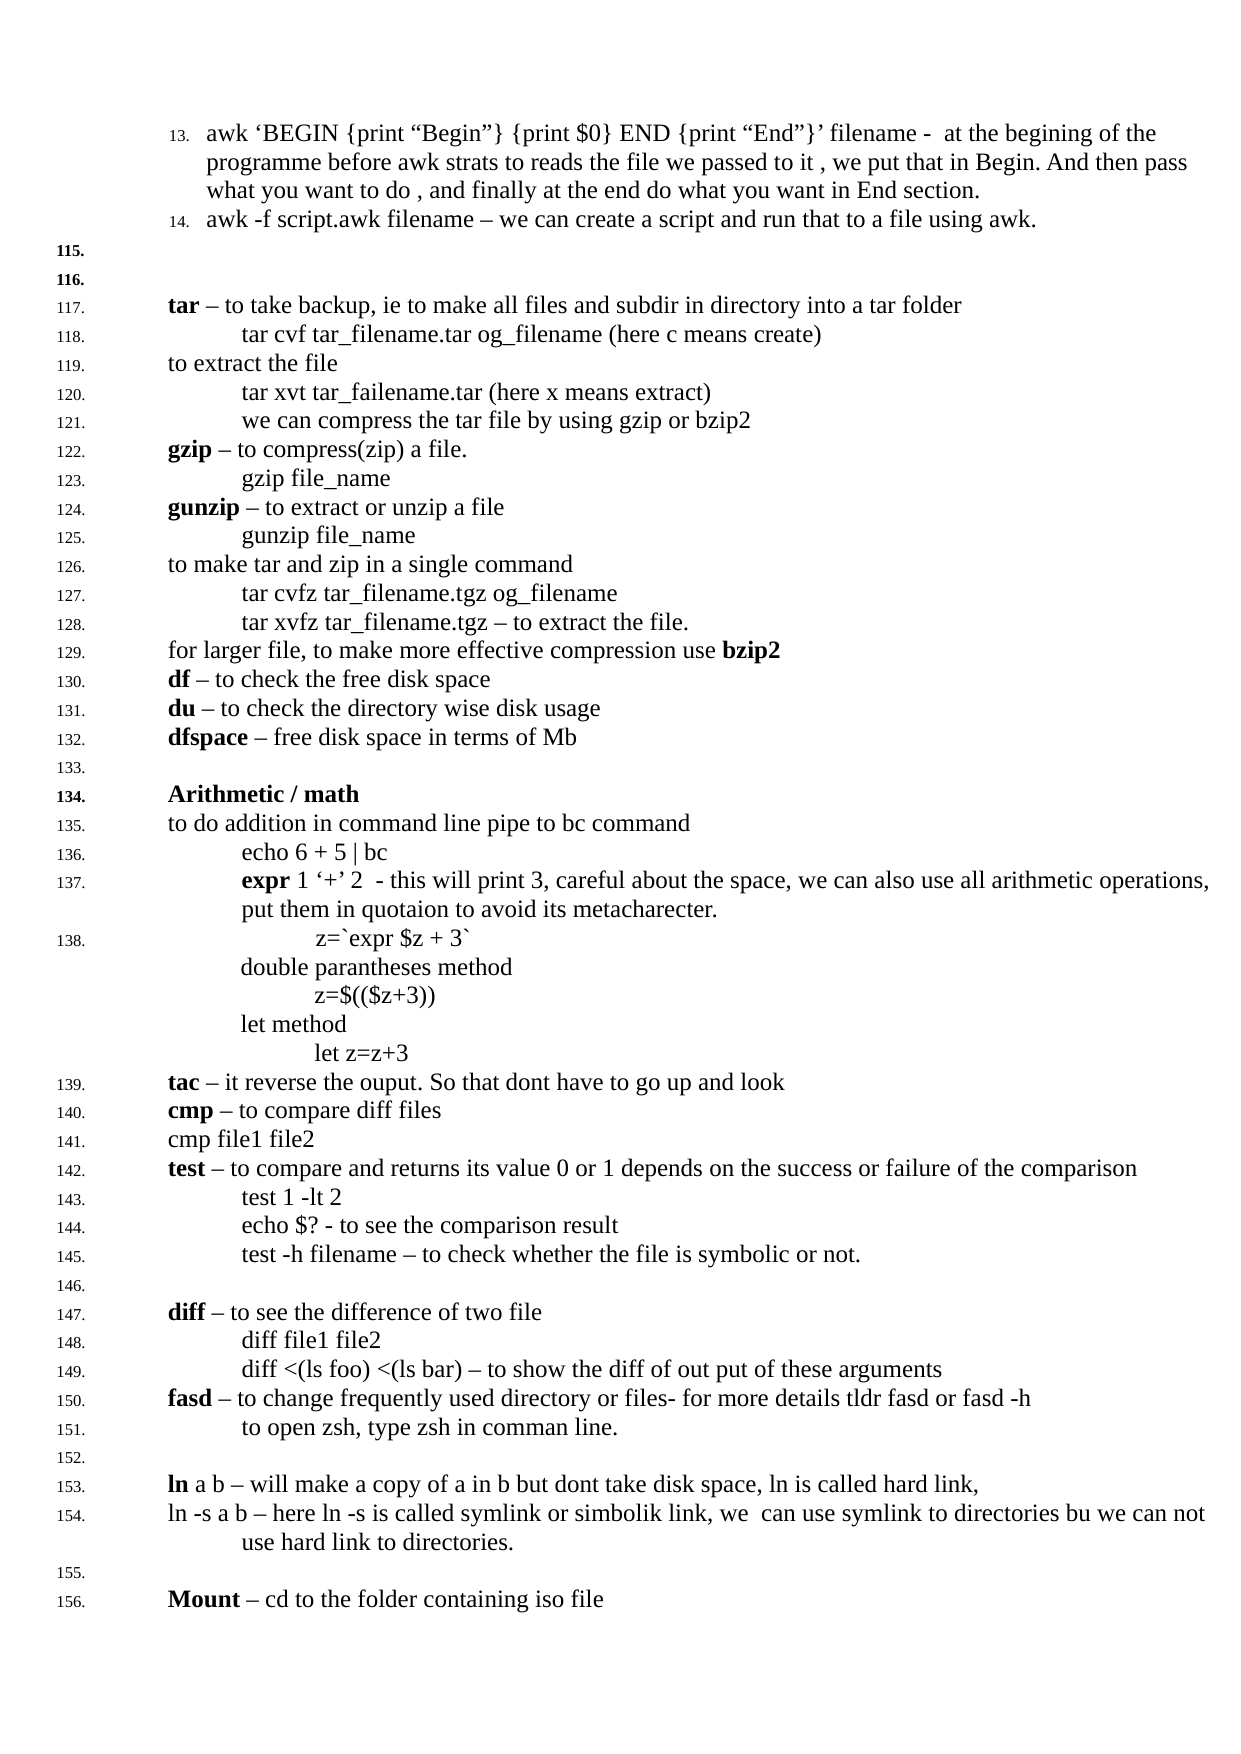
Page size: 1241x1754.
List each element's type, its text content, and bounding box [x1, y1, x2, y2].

list cmp file1 file2 [56, 1124, 1222, 1153]
list test – to compare and returns its value 0 or 1 depends on the success or failure of the comparison [56, 1153, 1222, 1182]
list test 1 -lt 2 [56, 1182, 1222, 1211]
list test -h filename – to check whether the file is symbolic or not. [56, 1239, 1222, 1268]
list z=`expr $z + 3` [56, 923, 1222, 952]
list for larger file, to make more effective compression use bzip2 [56, 636, 1222, 664]
list df – to check the free disk space [56, 664, 1222, 693]
list tar xvfz tar_filename.tgz – to extract the file. [56, 607, 1222, 636]
list ln -s a b – here ln -s is called symlink or simbolik link, we can use symlink to directories bu we can not use hard link to directories. [56, 1498, 1222, 1556]
list tac – it reverse the ouput. So that dont have to go up and look [56, 1067, 1222, 1096]
list fasd – to change frequently used directory or files- for more details tldr fasd or fasd -h [56, 1383, 1222, 1412]
list Arithmetic / math [56, 779, 1222, 808]
list tar – to take backup, ie to make all files and subdir in directory into a tar folder [56, 291, 1222, 319]
list gunzip – to extract or unzip a file [56, 492, 1222, 521]
text z=$(($z+3)) [19, 981, 1222, 1009]
list to extract the file [56, 348, 1222, 377]
list diff – to see the difference of two file [56, 1297, 1222, 1326]
list expr 1 ‘+’ 2 - this will print 3, careful about the space, we can also use all arithmetic operations, put them in quotaion to avoid its metacharecter. [56, 866, 1222, 923]
list awk -f script.awk filename – we can create a script and run that to a file using awk. [169, 204, 1222, 233]
list ln a b – will make a copy of a in b but dont take disk space, ln is called hard link, [56, 1469, 1222, 1498]
list to do addition in command line pipe to bc command [56, 808, 1222, 837]
list tar cvf tar_filename.tar og_filename (here c means create) [56, 319, 1222, 348]
list echo $? - to see the comparison result [56, 1211, 1222, 1239]
list to open zsh, type zsh in comman line. [56, 1412, 1222, 1441]
list gunzip file_name [56, 521, 1222, 549]
list gzip file_name [56, 463, 1222, 492]
list diff <(ls foo) <(ls bar) – to show the diff of out put of these arguments [56, 1354, 1222, 1383]
list tar xvt tar_failename.tar (here x means extract) [56, 377, 1222, 406]
list gzip – to compress(zip) a file. [56, 434, 1222, 463]
list du – to check the directory wise disk usage [56, 693, 1222, 722]
list Mount – cd to the folder containing iso file [56, 1584, 1222, 1613]
text let z=z+3 [19, 1038, 1222, 1067]
text let method [19, 1009, 1222, 1038]
list to make tar and zip in a single command [56, 549, 1222, 578]
list we can compress the tar file by using gzip or bzip2 [56, 406, 1222, 434]
list awk ‘BEGIN {print “Begin”} {print $0} END {print “End”}’ filename - at the begining of the programme before awk strats to reads the file we passed to it , we put that in Begin. And then pass what you want to do , and finally at the end do what you want in End section. [169, 118, 1222, 204]
list echo 6 + 5 | bc [56, 837, 1222, 866]
list dfspace – free disk space in terms of Mb [56, 722, 1222, 751]
list tar cvfz tar_filename.tgz og_filename [56, 578, 1222, 607]
list diff file1 file2 [56, 1326, 1222, 1354]
list cmp – to compare diff files [56, 1096, 1222, 1124]
text double parantheses method [19, 952, 1222, 981]
